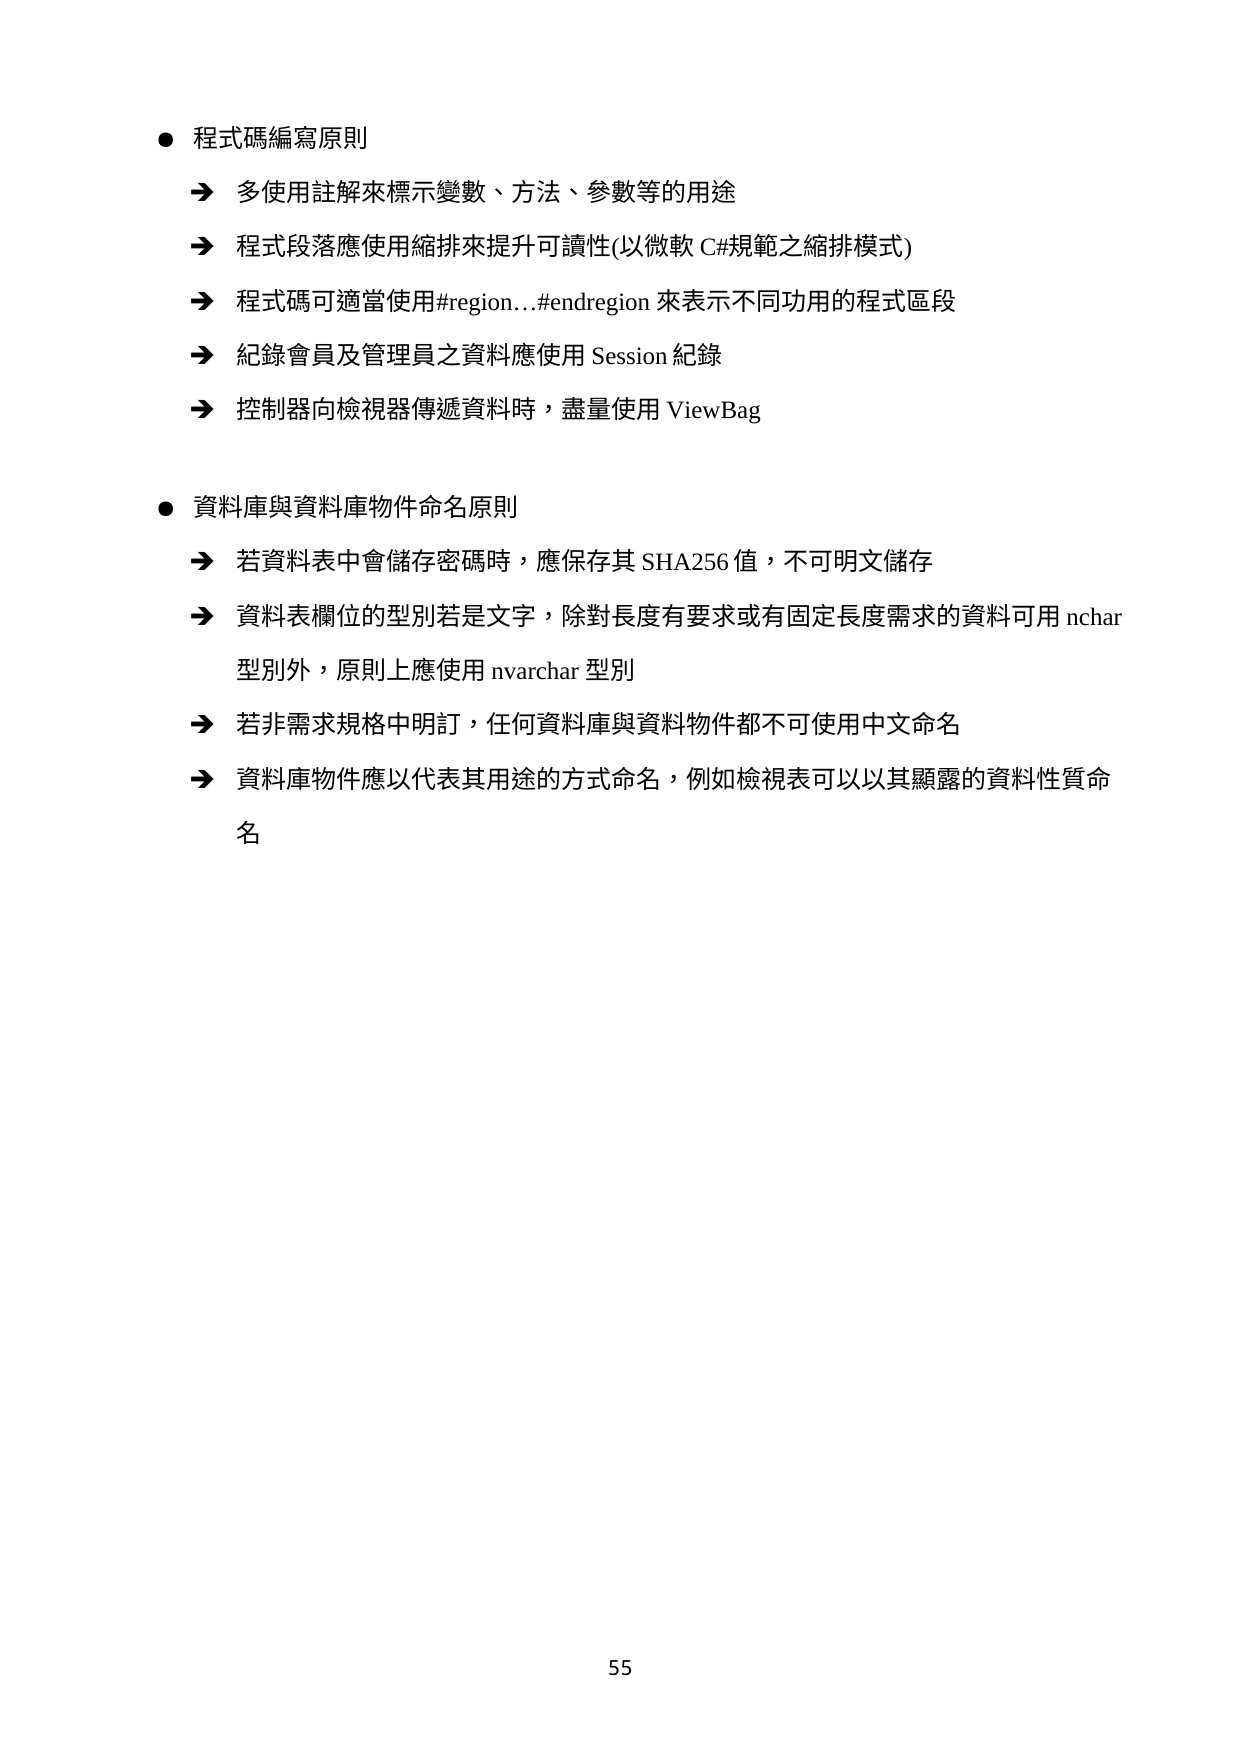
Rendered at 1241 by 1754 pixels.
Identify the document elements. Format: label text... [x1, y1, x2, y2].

list 程式段落應使用縮排來提升可讀性(以微軟C#規範之縮排模式) [189, 227, 1122, 263]
list 多使用註解來標示變數、方法、參數等的用途 [189, 172, 1122, 209]
list 資料庫與資料庫物件命名原則 [156, 487, 1122, 524]
list 程式碼編寫原則 [156, 118, 1122, 154]
list 若非需求規格中明訂，任何資料庫與資料物件都不可使用中文命名 [189, 705, 1122, 741]
list 資料庫物件應以代表其用途的方式命名，例如檢視表可以以其顯露的資料性質命名 [189, 759, 1122, 850]
list 紀錄會員及管理員之資料應使用Session紀錄 [189, 336, 1122, 372]
list 程式碼可適當使用#region…#endregion 來表示不同功用的程式區段 [189, 281, 1122, 317]
list 若資料表中會儲存密碼時，應保存其SHA256值，不可明文儲存 [189, 542, 1122, 578]
list 控制器向檢視器傳遞資料時，盡量使用ViewBag [189, 390, 1122, 426]
list 資料表欄位的型別若是文字，除對長度有要求或有固定長度需求的資料可用nchar 型別外，原則上應使用nvarchar 型別 [189, 596, 1122, 687]
